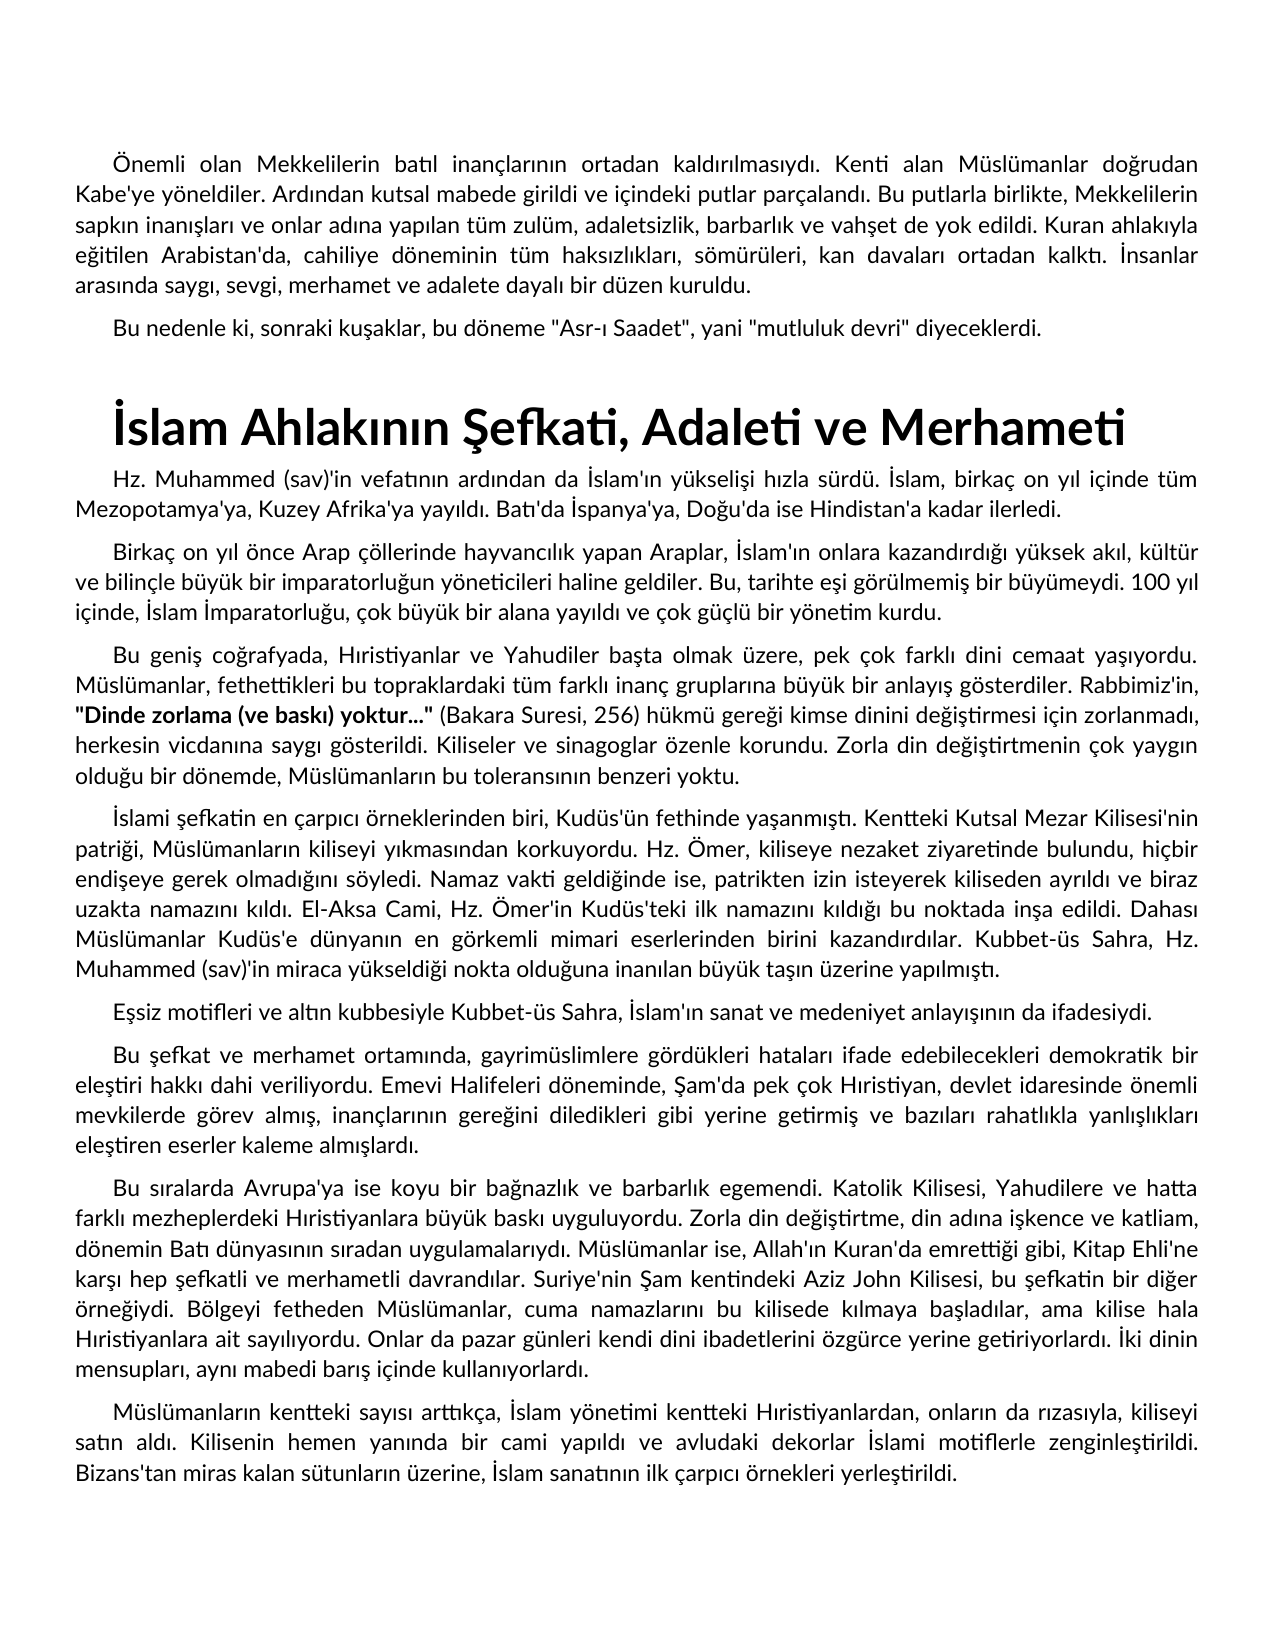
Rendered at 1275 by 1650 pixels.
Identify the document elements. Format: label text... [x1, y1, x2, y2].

text İslami şefkatin en çarpıcı örneklerinden biri, Kudüs'ün fethinde yaşanmıştı. Kentteki Kutsal Mezar Kilisesi'nin patriği, Müslümanların kiliseyi yıkmasından korkuyordu. Hz. Ömer, kiliseye nezaket ziyaretinde bulundu, hiçbir endişeye gerek olmadığını söyledi. Namaz vakti geldiğinde ise, patrikten izin isteyerek kiliseden ayrıldı ve biraz uzakta namazını kıldı. El-Aksa Cami, Hz. Ömer'in Kudüs'teki ilk namazını kıldığı bu noktada inşa edildi. Dahası Müslümanlar Kudüs'e dünyanın en görkemli mimari eserlerinden birini kazandırdılar. Kubbet-üs Sahra, Hz. Muhammed (sav)'in miraca yükseldiği nokta olduğuna inanılan büyük taşın üzerine yapılmıştı. [75, 804, 1200, 983]
text Bu şefkat ve merhamet ortamında, gayrimüslimlere gördükleri hataları ifade edebilecekleri demokratik bir eleştiri hakkı dahi veriliyordu. Emevi Halifeleri döneminde, Şam'da pek çok Hıristiyan, devlet idaresinde önemli mevkilerde görev almış, inançlarının gereğini diledikleri gibi yerine getirmiş ve bazıları rahatlıkla yanlışlıkları eleştiren eserler kaleme almışlardı. [75, 1041, 1200, 1159]
text Bu geniş coğrafyada, Hıristiyanlar ve Yahudiler başta olmak üzere, pek çok farklı dini cemaat yaşıyordu. Müslümanlar, fethettikleri bu topraklardaki tüm farklı inanç gruplarına büyük bir anlayış gösterdiler. Rabbimiz'in, "Dinde zorlama (ve baskı) yoktur..." (Bakara Suresi, 256) hükmü gereği kimse dinini değiştirmesi için zorlanmadı, herkesin vicdanına saygı gösterildi. Kiliseler ve sinagoglar özenle korundu. Zorla din değiştirtmenin çok yaygın olduğu bir dönemde, Müslümanların bu toleransının benzeri yoktu. [75, 641, 1200, 789]
text Birkaç on yıl önce Arap çöllerinde hayvancılık yapan Araplar, İslam'ın onlara kazandırdığı yüksek akıl, kültür ve bilinçle büyük bir imparatorluğun yöneticileri haline geldiler. Bu, tarihte eşi görülmemiş bir büyümeydi. 100 yıl içinde, İslam İmparatorluğu, çok büyük bir alana yayıldı ve çok güçlü bir yönetim kurdu. [75, 537, 1200, 625]
text Bu sıralarda Avrupa'ya ise koyu bir bağnazlık ve barbarlık egemendi. Katolik Kilisesi, Yahudilere ve hatta farklı mezheplerdeki Hıristiyanlara büyük baskı uyguluyordu. Zorla din değiştirtme, din adına işkence ve katliam, dönemin Batı dünyasının sıradan uygulamalarıydı. Müslümanlar ise, Allah'ın Kuran'da emrettiği gibi, Kitap Ehli'ne karşı hep şefkatli ve merhametli davrandılar. Suriye'nin Şam kentindeki Aziz John Kilisesi, bu şefkatin bir diğer örneğiydi. Bölgeyi fetheden Müslümanlar, cuma namazlarını bu kilisede kılmaya başladılar, ama kilise hala Hıristiyanlara ait sayılıyordu. Onlar da pazar günleri kendi dini ibadetlerini özgürce yerine getiriyorlardı. İki dinin mensupları, aynı mabedi barış içinde kullanıyorlardı. [75, 1174, 1200, 1383]
text Hz. Muhammed (sav)'in vefatının ardından da İslam'ın yükselişi hızla sürdü. İslam, birkaç on yıl içinde tüm Mezopotamya'ya, Kuzey Afrika'ya yayıldı. Batı'da İspanya'ya, Doğu'da ise Hindistan'a kadar ilerledi. [75, 464, 1200, 522]
subtitle İslam Ahlakının Şefkati, Adaleti ve Merhameti [112, 396, 1200, 456]
text Eşsiz motifleri ve altın kubbesiyle Kubbet-üs Sahra, İslam'ın sanat ve medeniyet anlayışının da ifadesiydi. [75, 998, 1200, 1025]
text Önemli olan Mekkelilerin batıl inançlarının ortadan kaldırılmasıydı. Kenti alan Müslümanlar doğrudan Kabe'ye yöneldiler. Ardından kutsal mabede girildi ve içindeki putlar parçalandı. Bu putlarla birlikte, Mekkelilerin sapkın inanışları ve onlar adına yapılan tüm zulüm, adaletsizlik, barbarlık ve vahşet de yok edildi. Kuran ahlakıyla eğitilen Arabistan'da, cahiliye döneminin tüm haksızlıkları, sömürüleri, kan davaları ortadan kalktı. İnsanlar arasında saygı, sevgi, merhamet ve adalete dayalı bir düzen kuruldu. [75, 150, 1200, 298]
text Müslümanların kentteki sayısı arttıkça, İslam yönetimi kentteki Hıristiyanlardan, onların da rızasıyla, kiliseyi satın aldı. Kilisenin hemen yanında bir cami yapıldı ve avludaki dekorlar İslami motiflerle zenginleştirildi. Bizans'tan miras kalan sütunların üzerine, İslam sanatının ilk çarpıcı örnekleri yerleştirildi. [75, 1398, 1200, 1486]
text Bu nedenle ki, sonraki kuşaklar, bu döneme "Asr-ı Saadet", yani "mutluluk devri" diyeceklerdi. [75, 313, 1200, 341]
